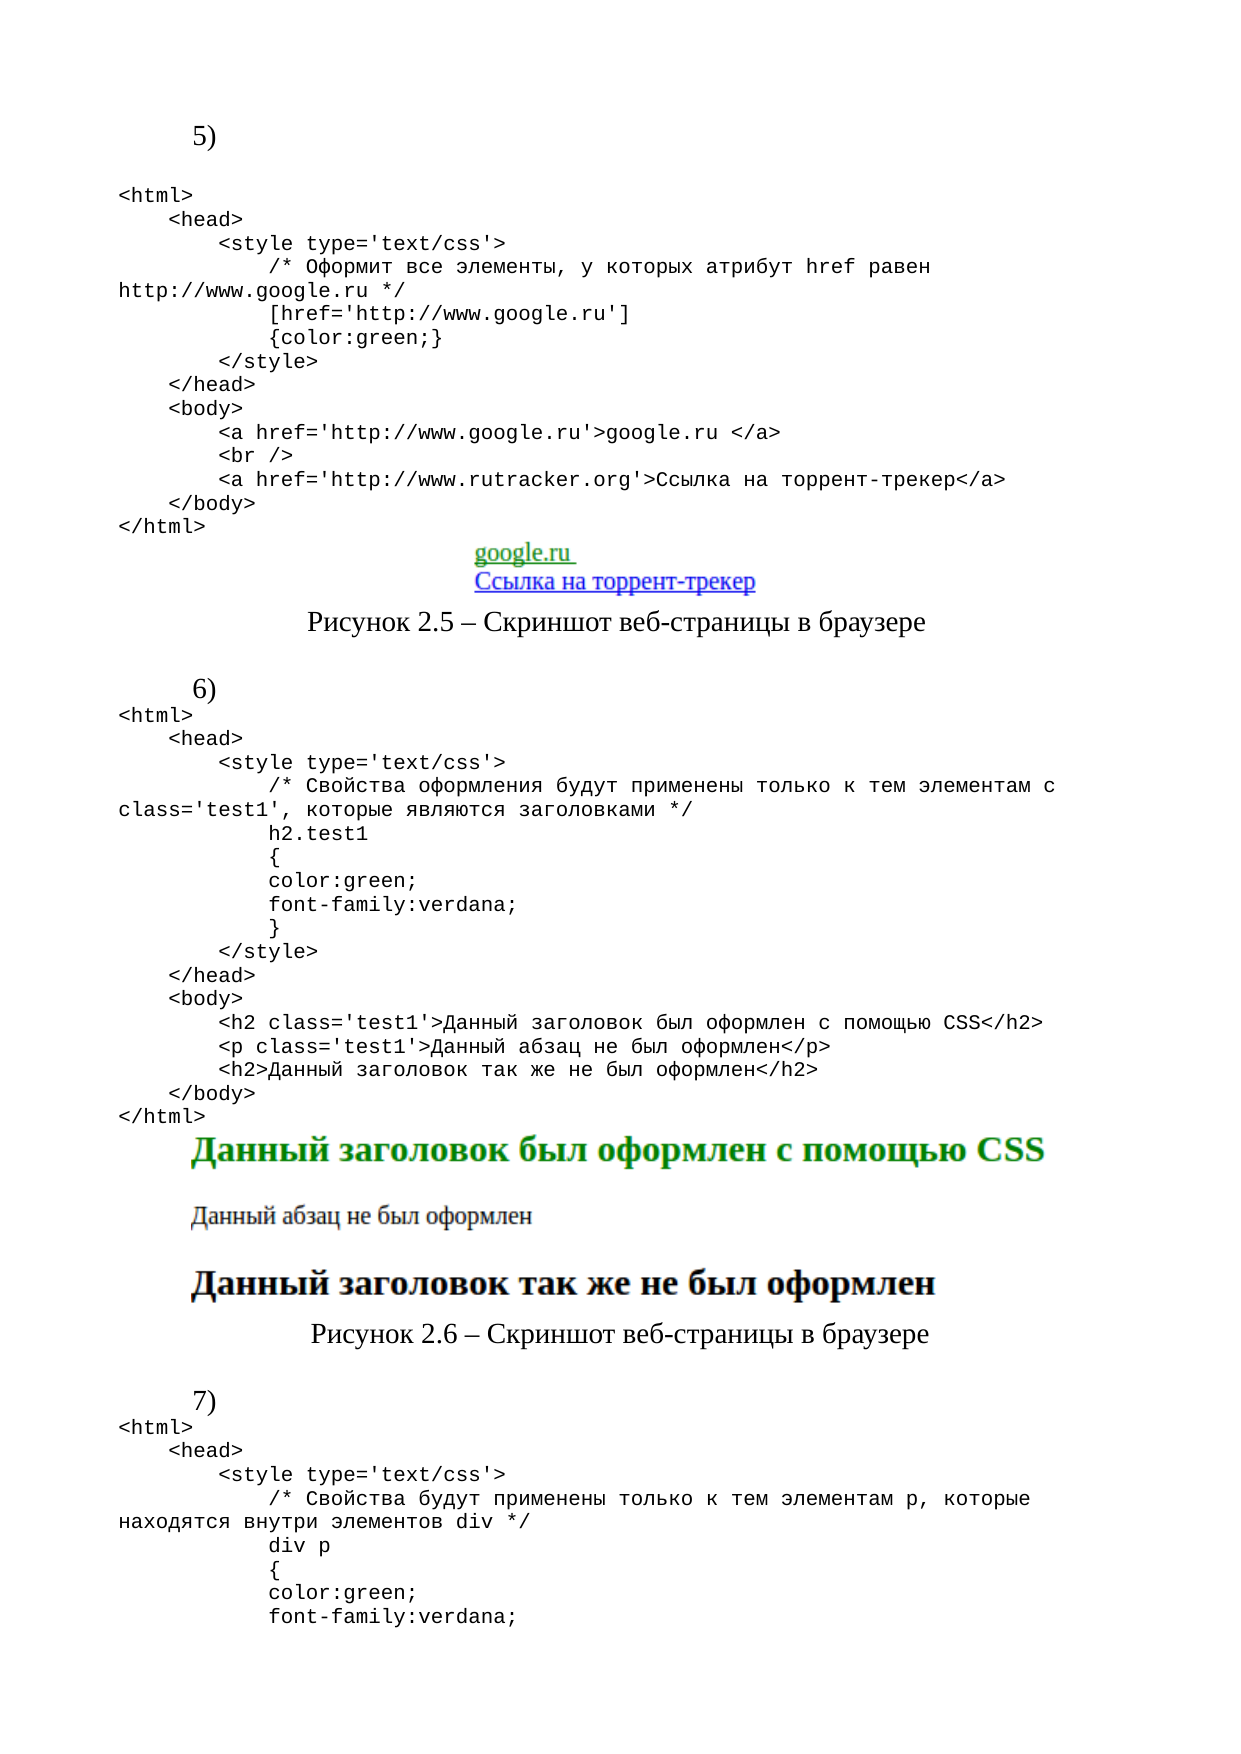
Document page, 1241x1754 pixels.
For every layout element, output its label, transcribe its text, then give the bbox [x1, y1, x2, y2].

text [href='http://www.google.ru'] [118, 303, 1122, 327]
text 7) [118, 1383, 1122, 1417]
text /* Свойства будут применены только к тем элементам p, которые находятся внутри элементов div */ [118, 1488, 1122, 1535]
text <body> [118, 988, 1122, 1012]
text </html> [118, 1107, 1122, 1130]
text /* Свойства оформления будут применены только к тем элементам с class='test1', которые являются заголовками */ [118, 776, 1122, 823]
text <head> [118, 728, 1122, 752]
text <br /> [118, 445, 1122, 469]
text div p [118, 1535, 1122, 1559]
text </html> [118, 516, 1122, 540]
text color:green; [118, 1582, 1122, 1606]
text <style type='text/css'> [118, 752, 1122, 776]
text h2.test1 [118, 823, 1122, 846]
text } [118, 917, 1122, 941]
text {color:green;} [118, 327, 1122, 351]
text <body> [118, 398, 1122, 422]
text <html> [118, 1417, 1122, 1440]
text </style> [118, 351, 1122, 374]
text font-family:verdana; [118, 894, 1122, 917]
text <style type='text/css'> [118, 1464, 1122, 1488]
text </style> [118, 941, 1122, 965]
text Рисунок 2.6 – Скриншот веб-страницы в браузере [118, 1130, 1122, 1350]
picture [471, 540, 770, 604]
text <head> [118, 209, 1122, 232]
text <html> [118, 185, 1122, 209]
text <p class='test1'>Данный абзац не был оформлен</p> [118, 1036, 1122, 1059]
text { [118, 1559, 1122, 1582]
text <h2>Данный заголовок так же не был оформлен</h2> [118, 1059, 1122, 1083]
text Рисунок 2.5 – Скриншот веб-страницы в браузере [118, 540, 1122, 637]
text <h2 class='test1'>Данный заголовок был оформлен с помощью CSS</h2> [118, 1012, 1122, 1036]
text <html> [118, 704, 1122, 728]
text </body> [118, 493, 1122, 516]
text /* Оформит все элементы, у которых атрибут href равен http://www.google.ru */ [118, 256, 1122, 303]
text 5) [118, 118, 1122, 152]
text { [118, 846, 1122, 870]
picture [191, 1130, 1049, 1317]
text <a href='http://www.rutracker.org'>Ссылка на торрент-трекер</a> [118, 469, 1122, 493]
text <head> [118, 1440, 1122, 1464]
text <style type='text/css'> [118, 232, 1122, 256]
text </head> [118, 374, 1122, 398]
text font-family:verdana; [118, 1606, 1122, 1629]
text 6) [118, 671, 1122, 704]
text <a href='http://www.google.ru'>google.ru </a> [118, 422, 1122, 445]
text </body> [118, 1083, 1122, 1107]
text color:green; [118, 870, 1122, 894]
text </head> [118, 965, 1122, 988]
